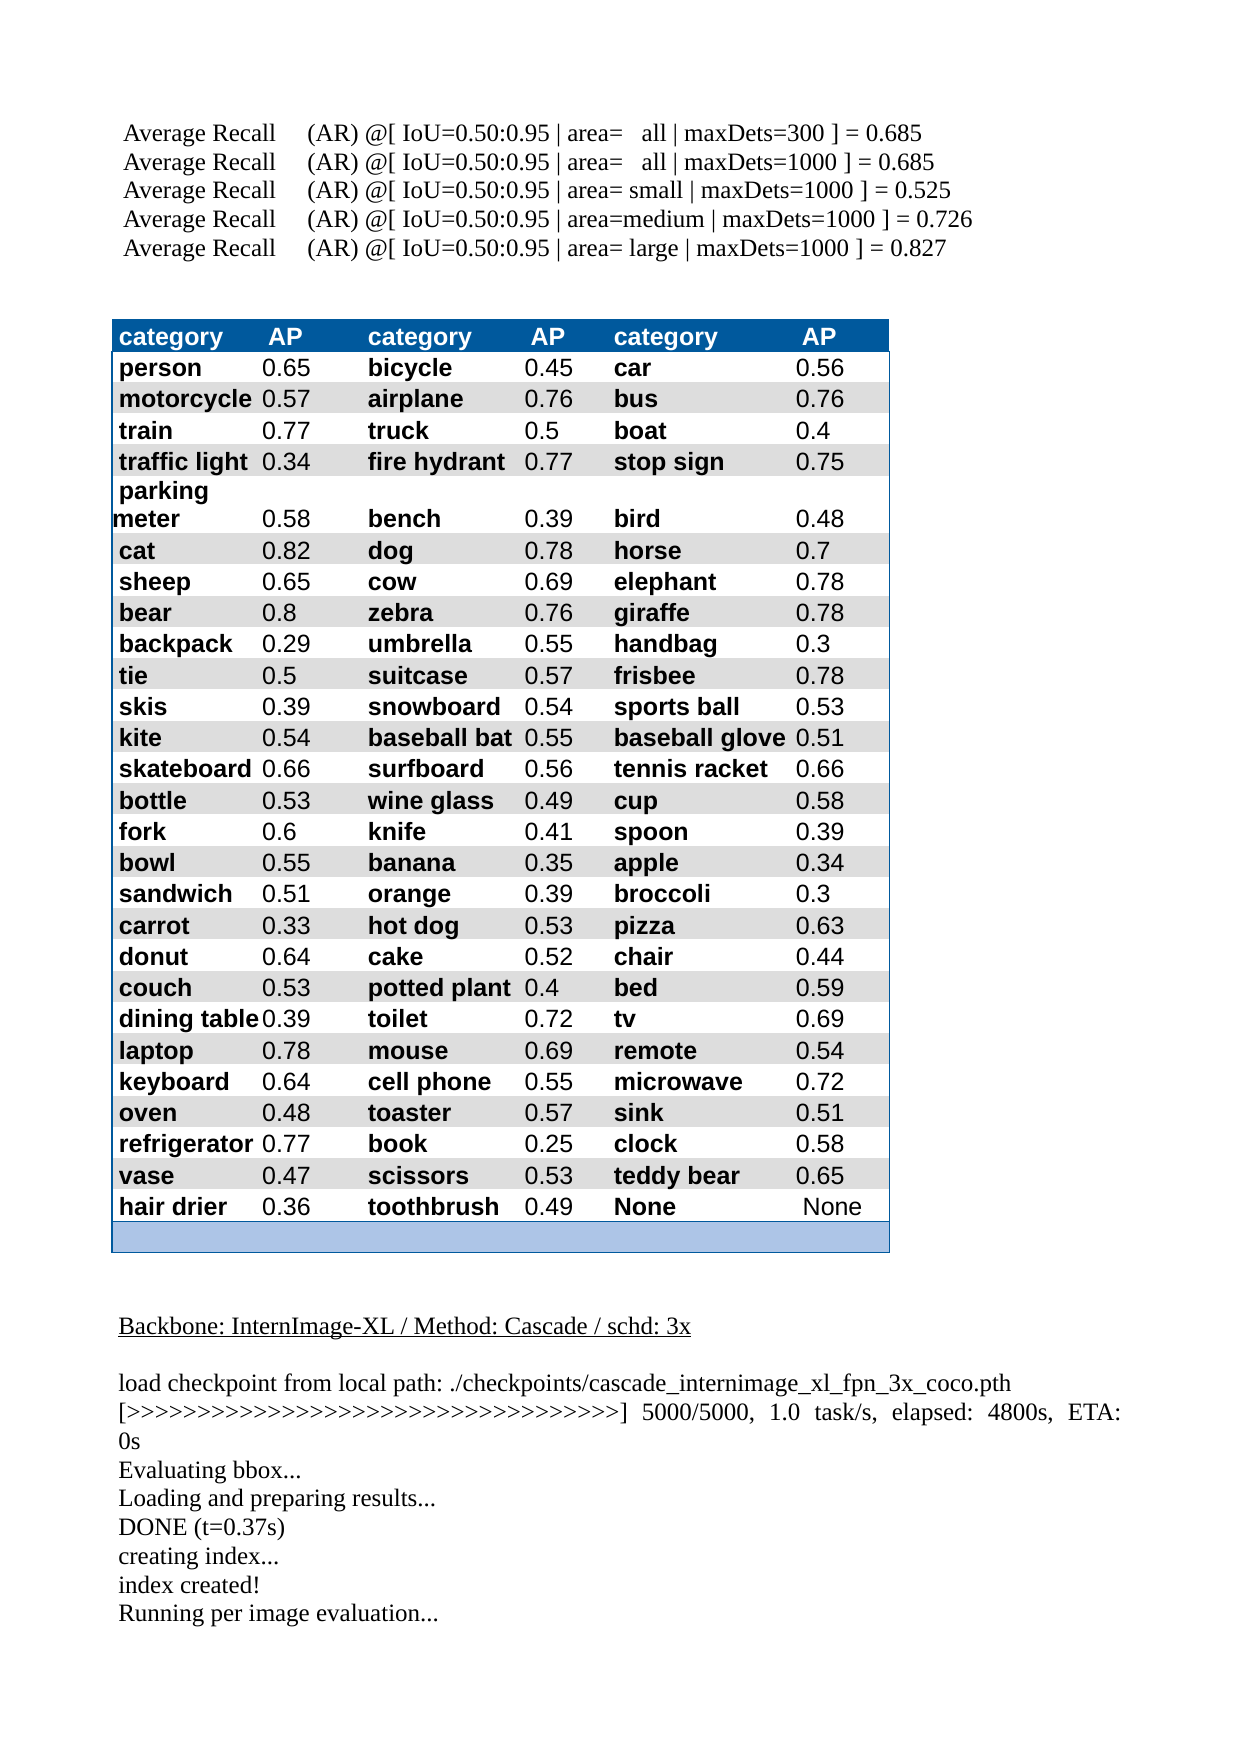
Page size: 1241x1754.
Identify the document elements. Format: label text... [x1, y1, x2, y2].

table_header AP [796, 319, 889, 351]
table_cell microwave [607, 1064, 796, 1096]
table_cell carrot [113, 908, 262, 939]
table_cell 0.72 [524, 1002, 607, 1033]
table_cell laptop [113, 1033, 262, 1064]
table_cell 0.77 [262, 1127, 361, 1158]
table_cell oven [113, 1096, 262, 1127]
table_header category [361, 319, 524, 351]
table_cell 0.69 [524, 564, 607, 596]
table_cell 0.66 [796, 752, 889, 783]
table_cell hot dog [361, 908, 524, 939]
table_cell snowboard [361, 689, 524, 721]
table_cell 0.53 [524, 1158, 607, 1189]
table_cell 0.55 [262, 846, 361, 877]
table_cell pizza [607, 908, 796, 939]
table_cell frisbee [607, 658, 796, 689]
table_cell toothbrush [361, 1189, 524, 1221]
table_cell suitcase [361, 658, 524, 689]
table_cell mouse [361, 1033, 524, 1064]
table_cell sink [607, 1096, 796, 1127]
table_cell handbag [607, 627, 796, 658]
table_cell toilet [361, 1002, 524, 1033]
text Backbone: InternImage-XL / Method: Cascade / schd: 3x [118, 1311, 1122, 1340]
table_cell 0.51 [796, 721, 889, 752]
table_cell 0.64 [262, 939, 361, 971]
table_cell 0.65 [796, 1158, 889, 1189]
table_cell 0.56 [524, 752, 607, 783]
text DONE (t=0.37s) [118, 1512, 1122, 1541]
text Average Recall (AR) @[ IoU=0.50:0.95 | area=medium | maxDets=1000 ] = 0.726 [118, 204, 1122, 233]
table_cell [524, 1222, 607, 1252]
table_cell 0.6 [262, 814, 361, 846]
table_cell baseball glove [607, 721, 796, 752]
table_cell bicycle [361, 352, 524, 382]
table_cell elephant [607, 564, 796, 596]
table_cell orange [361, 877, 524, 908]
table_cell kite [113, 721, 262, 752]
table_cell backpack [113, 627, 262, 658]
table_cell parking meter [113, 476, 262, 533]
table_cell 0.78 [262, 1033, 361, 1064]
table_cell 0.5 [262, 658, 361, 689]
table_cell 0.49 [524, 1189, 607, 1221]
table_cell 0.52 [524, 939, 607, 971]
table_cell keyboard [113, 1064, 262, 1096]
table_cell 0.58 [262, 476, 361, 533]
table_cell tv [607, 1002, 796, 1033]
table_cell 0.54 [796, 1033, 889, 1064]
table_cell 0.72 [796, 1064, 889, 1096]
table_cell 0.41 [524, 814, 607, 846]
table_cell sports ball [607, 689, 796, 721]
table_cell dog [361, 533, 524, 564]
table_cell surfboard [361, 752, 524, 783]
table_cell cat [113, 533, 262, 564]
table_header category [607, 319, 796, 351]
table_cell 0.4 [796, 413, 889, 444]
table_cell [607, 1222, 796, 1252]
table_cell 0.39 [262, 1002, 361, 1033]
table_cell 0.69 [524, 1033, 607, 1064]
table_cell 0.57 [524, 1096, 607, 1127]
table_cell remote [607, 1033, 796, 1064]
table_cell horse [607, 533, 796, 564]
text Average Recall (AR) @[ IoU=0.50:0.95 | area= small | maxDets=1000 ] = 0.525 [118, 176, 1122, 204]
table_cell 0.48 [262, 1096, 361, 1127]
table_cell 0.54 [524, 689, 607, 721]
table_cell 0.57 [262, 382, 361, 413]
table_cell 0.47 [262, 1158, 361, 1189]
table_cell 0.66 [262, 752, 361, 783]
table_cell 0.77 [262, 413, 361, 444]
table_cell 0.78 [796, 564, 889, 596]
table_cell bear [113, 596, 262, 627]
table_cell toaster [361, 1096, 524, 1127]
table_cell 0.39 [524, 877, 607, 908]
table_cell [796, 1222, 889, 1252]
table_cell tie [113, 658, 262, 689]
table_cell [262, 1222, 361, 1252]
table_cell 0.51 [796, 1096, 889, 1127]
table_cell 0.3 [796, 627, 889, 658]
table_cell donut [113, 939, 262, 971]
table_cell sandwich [113, 877, 262, 908]
table_cell dining table [113, 1002, 262, 1033]
table_cell 0.78 [796, 596, 889, 627]
table_cell bird [607, 476, 796, 533]
table_cell 0.75 [796, 444, 889, 476]
table_cell 0.39 [796, 814, 889, 846]
table_cell cake [361, 939, 524, 971]
table_cell zebra [361, 596, 524, 627]
table_cell 0.69 [796, 1002, 889, 1033]
table_cell potted plant [361, 971, 524, 1002]
table_cell None [607, 1189, 796, 1221]
table_cell refrigerator [113, 1127, 262, 1158]
table_cell fire hydrant [361, 444, 524, 476]
table_cell 0.3 [796, 877, 889, 908]
table_cell 0.36 [262, 1189, 361, 1221]
table_cell 0.64 [262, 1064, 361, 1096]
table_cell bench [361, 476, 524, 533]
text Average Recall (AR) @[ IoU=0.50:0.95 | area= all | maxDets=300 ] = 0.685 [118, 118, 1122, 147]
table_cell cup [607, 783, 796, 814]
table_cell [361, 1222, 524, 1252]
table_cell 0.35 [524, 846, 607, 877]
table_cell 0.25 [524, 1127, 607, 1158]
table_cell 0.44 [796, 939, 889, 971]
table_cell 0.78 [796, 658, 889, 689]
table_cell banana [361, 846, 524, 877]
table_cell spoon [607, 814, 796, 846]
table_cell bowl [113, 846, 262, 877]
table_cell person [113, 352, 262, 382]
table_cell fork [113, 814, 262, 846]
table_cell umbrella [361, 627, 524, 658]
table_cell 0.49 [524, 783, 607, 814]
table_cell apple [607, 846, 796, 877]
table_cell cow [361, 564, 524, 596]
text Loading and preparing results... [118, 1483, 1122, 1512]
table_cell cell phone [361, 1064, 524, 1096]
table_cell 0.7 [796, 533, 889, 564]
table_cell 0.5 [524, 413, 607, 444]
table_cell truck [361, 413, 524, 444]
table_cell skis [113, 689, 262, 721]
table_cell 0.55 [524, 1064, 607, 1096]
table_cell 0.34 [262, 444, 361, 476]
table_cell airplane [361, 382, 524, 413]
table_cell 0.4 [524, 971, 607, 1002]
text [>>>>>>>>>>>>>>>>>>>>>>>>>>>>>>>>>>>] 5000/5000, 1.0 task/s, elapsed: 4800s, ETA: 0s [118, 1397, 1122, 1455]
table_cell wine glass [361, 783, 524, 814]
table_cell 0.55 [524, 627, 607, 658]
table_header AP [262, 319, 361, 351]
table_cell bed [607, 971, 796, 1002]
table_cell 0.63 [796, 908, 889, 939]
table_cell 0.77 [524, 444, 607, 476]
text Running per image evaluation... [118, 1598, 1122, 1627]
table_cell 0.76 [524, 596, 607, 627]
table_cell [113, 1222, 262, 1252]
table_cell 0.53 [262, 971, 361, 1002]
table_cell 0.51 [262, 877, 361, 908]
table_cell hair drier [113, 1189, 262, 1221]
table_cell 0.45 [524, 352, 607, 382]
table_cell 0.65 [262, 564, 361, 596]
table_cell 0.56 [796, 352, 889, 382]
text index created! [118, 1570, 1122, 1598]
table_cell 0.76 [796, 382, 889, 413]
table_cell skateboard [113, 752, 262, 783]
table_cell 0.58 [796, 1127, 889, 1158]
table_cell 0.54 [262, 721, 361, 752]
table_cell boat [607, 413, 796, 444]
text Evaluating bbox... [118, 1455, 1122, 1483]
table_cell train [113, 413, 262, 444]
table_cell traffic light [113, 444, 262, 476]
table_cell clock [607, 1127, 796, 1158]
text Average Recall (AR) @[ IoU=0.50:0.95 | area= large | maxDets=1000 ] = 0.827 [118, 233, 1122, 262]
table_cell book [361, 1127, 524, 1158]
table_cell 0.59 [796, 971, 889, 1002]
table_cell 0.58 [796, 783, 889, 814]
table_cell broccoli [607, 877, 796, 908]
table_cell 0.76 [524, 382, 607, 413]
text load checkpoint from local path: ./checkpoints/cascade_internimage_xl_fpn_3x_coco.pth [118, 1368, 1122, 1397]
table_cell 0.29 [262, 627, 361, 658]
table_cell 0.65 [262, 352, 361, 382]
table_cell motorcycle [113, 382, 262, 413]
table_cell teddy bear [607, 1158, 796, 1189]
table_cell bottle [113, 783, 262, 814]
table_cell giraffe [607, 596, 796, 627]
table_cell bus [607, 382, 796, 413]
text Average Recall (AR) @[ IoU=0.50:0.95 | area= all | maxDets=1000 ] = 0.685 [118, 147, 1122, 176]
table_cell 0.57 [524, 658, 607, 689]
table_cell scissors [361, 1158, 524, 1189]
table_cell baseball bat [361, 721, 524, 752]
table_cell 0.8 [262, 596, 361, 627]
table_cell stop sign [607, 444, 796, 476]
table_cell tennis racket [607, 752, 796, 783]
table_cell 0.33 [262, 908, 361, 939]
table_cell 0.78 [524, 533, 607, 564]
table_cell chair [607, 939, 796, 971]
text creating index... [118, 1541, 1122, 1570]
table_cell sheep [113, 564, 262, 596]
table_cell couch [113, 971, 262, 1002]
table_cell 0.34 [796, 846, 889, 877]
table_header category [112, 319, 262, 351]
table_cell vase [113, 1158, 262, 1189]
table_cell 0.39 [524, 476, 607, 533]
table_cell 0.55 [524, 721, 607, 752]
table_cell 0.39 [262, 689, 361, 721]
table_cell 0.53 [262, 783, 361, 814]
table_header AP [524, 319, 607, 351]
table_cell 0.53 [796, 689, 889, 721]
table_cell 0.53 [524, 908, 607, 939]
table_cell 0.48 [796, 476, 889, 533]
table_cell knife [361, 814, 524, 846]
table_cell 0.82 [262, 533, 361, 564]
table_cell car [607, 352, 796, 382]
table_cell None [796, 1189, 889, 1221]
